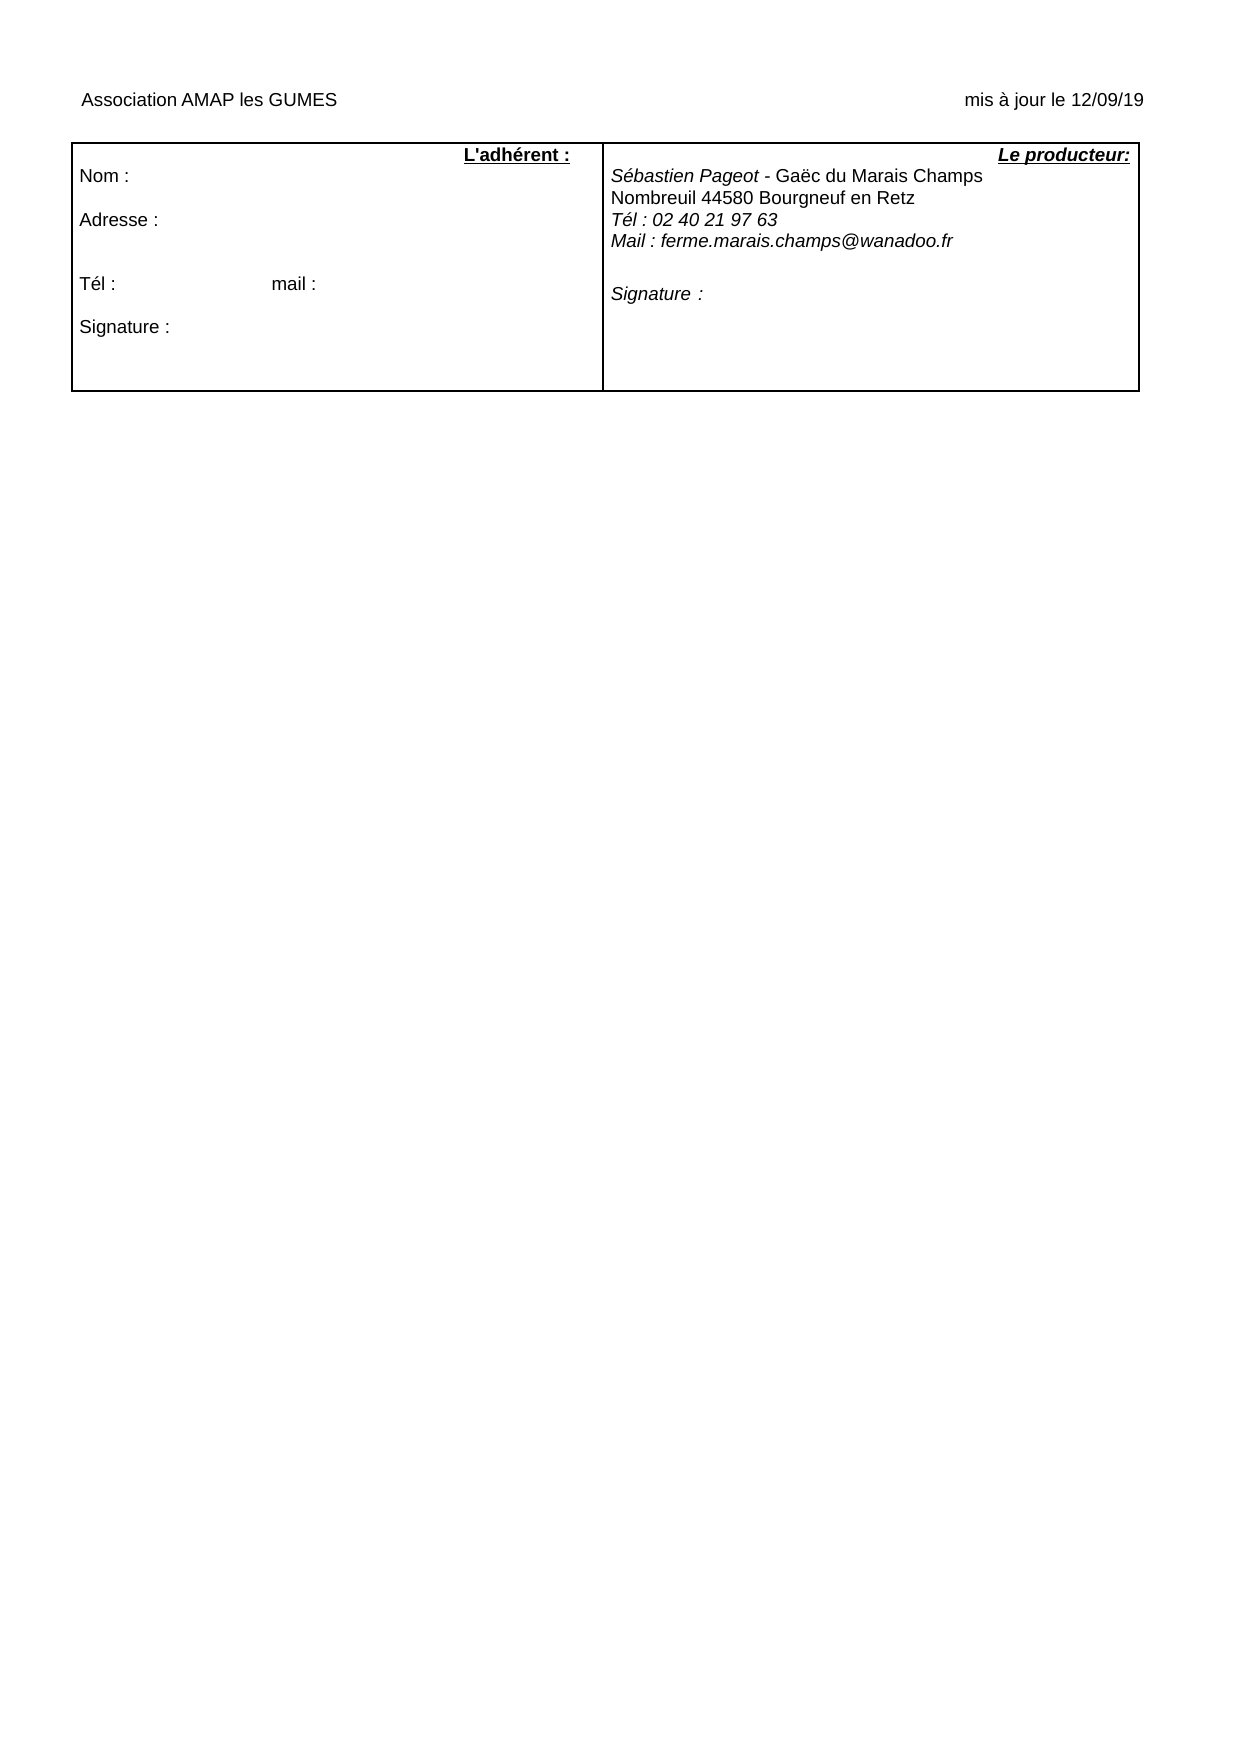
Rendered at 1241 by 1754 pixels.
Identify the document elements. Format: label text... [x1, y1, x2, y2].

table_header Le producteur: Sébastien Pageot - Gaëc du Marais Champs Nombreuil 44580 Bourgneuf en Retz Tél : 02 40 21 97 63 Mail : ferme.marais.champs@wanadoo.fr Signature : [604, 144, 1138, 390]
table_header L'adhérent : Nom : Adresse : Tél : mail : Signature : [73, 144, 602, 390]
